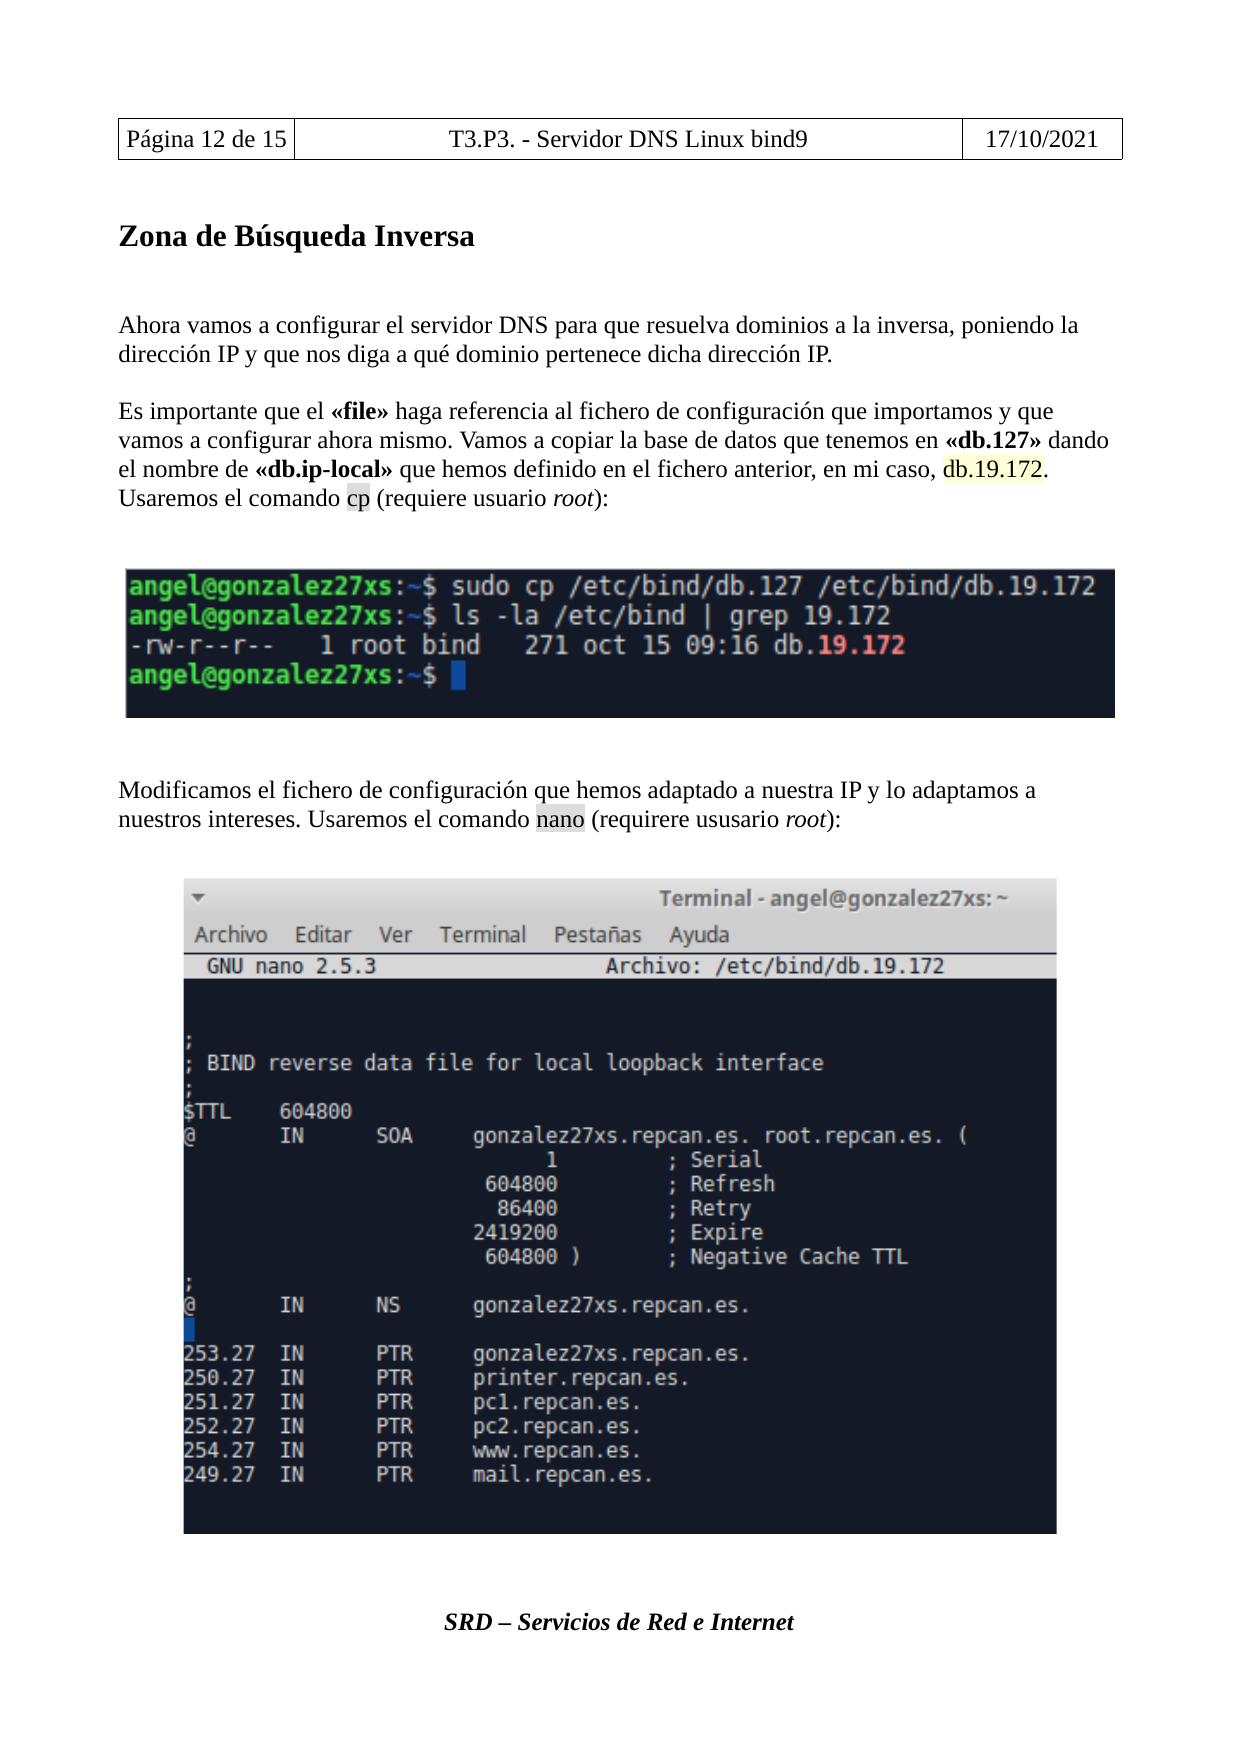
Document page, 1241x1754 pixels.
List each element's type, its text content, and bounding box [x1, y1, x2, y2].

text Es importante que el «file» haga referencia al fichero de configuración que importamos y que vamos a configurar ahora mismo. Vamos a copiar la base de datos que tenemos en «db.127» dando el nombre de «db.ip-local» que hemos definido en el fichero anterior, en mi caso, db.19.172. Usaremos el comando cp (requiere usuario root): [118, 396, 1122, 511]
picture [125, 568, 1115, 718]
text Modificamos el fichero de configuración que hemos adaptado a nuestra IP y lo adaptamos a nuestros intereses. Usaremos el comando nano (requirere ususario root): [118, 775, 1122, 832]
text Zona de Búsqueda Inversa [118, 217, 1122, 253]
text Ahora vamos a configurar el servidor DNS para que resuelva dominios a la inversa, poniendo la dirección IP y que nos diga a qué dominio pertenece dicha dirección IP. [118, 310, 1122, 368]
picture [183, 877, 1057, 1534]
